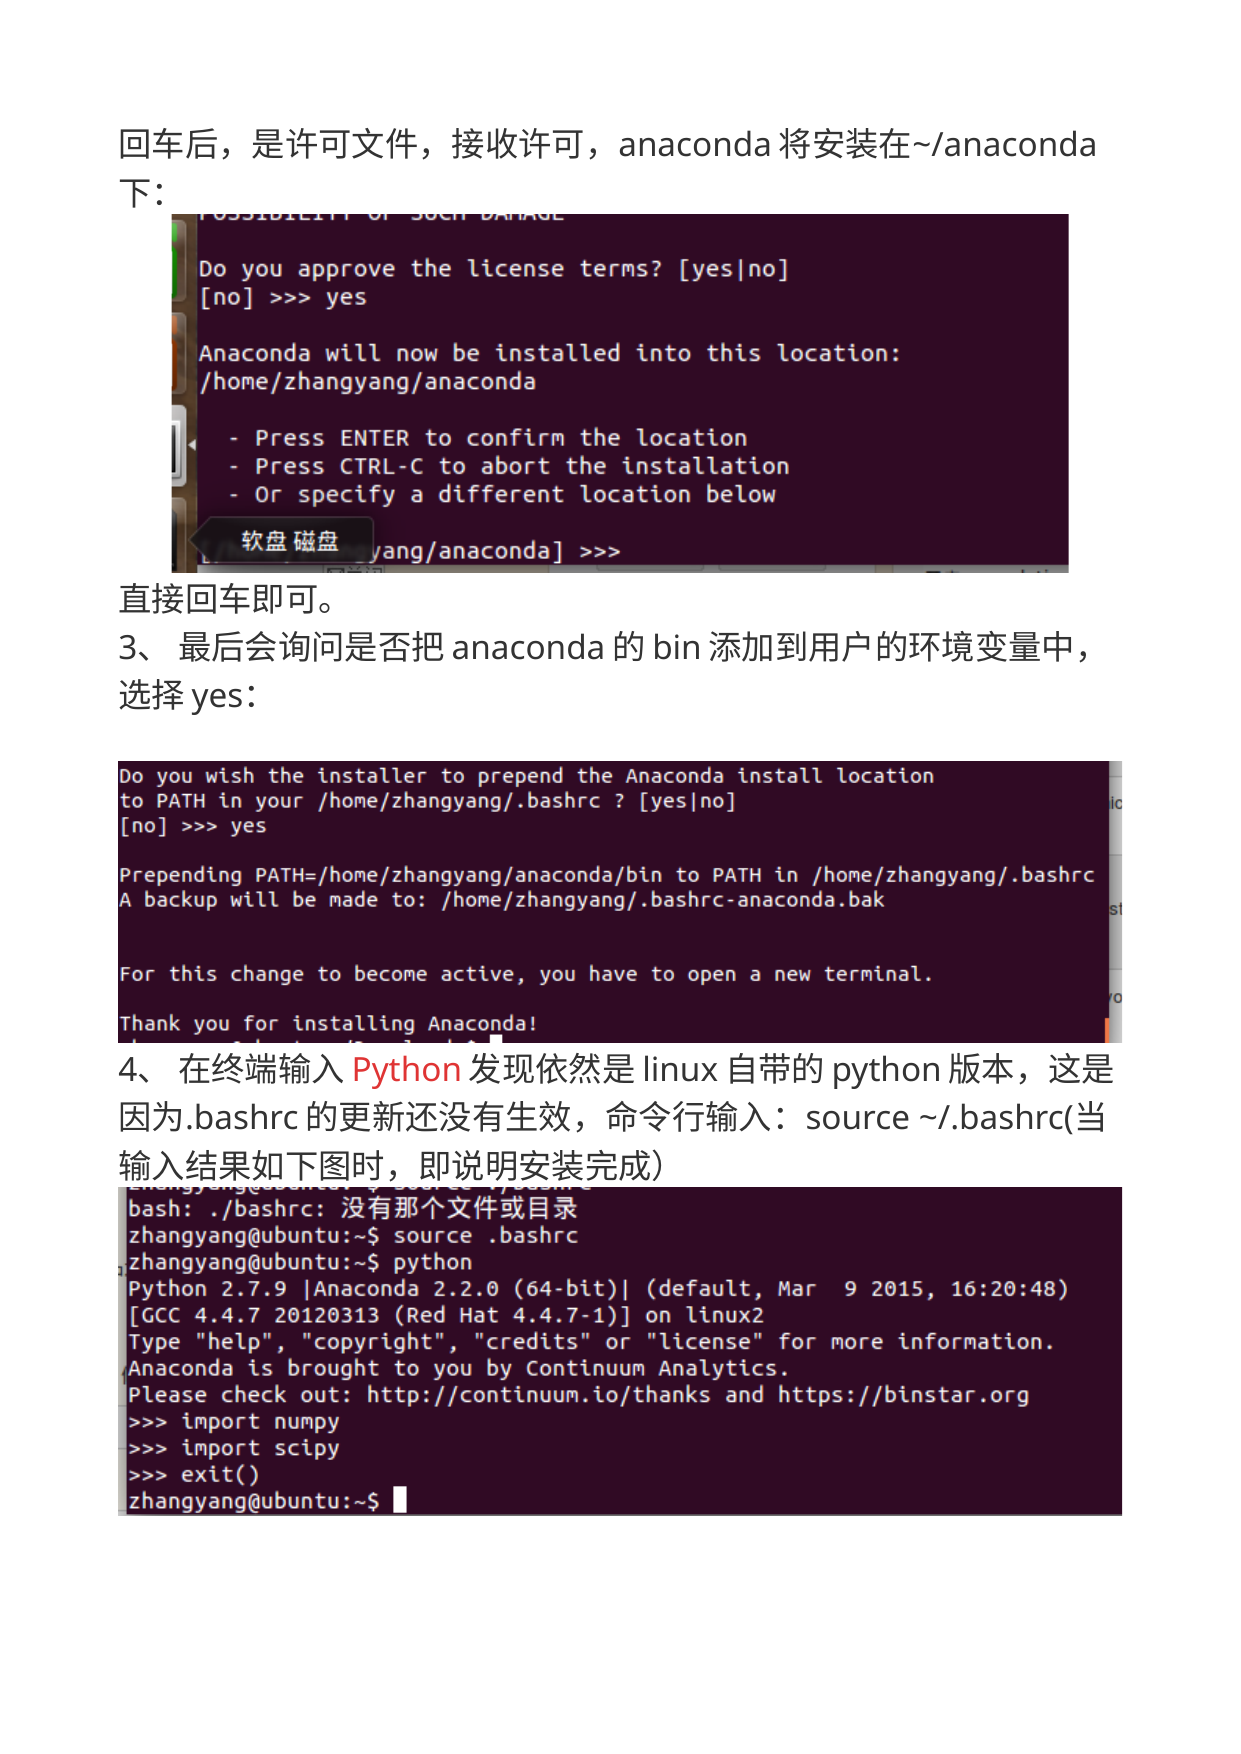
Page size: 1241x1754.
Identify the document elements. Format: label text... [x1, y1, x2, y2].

picture [118, 1187, 1123, 1516]
picture [118, 761, 1123, 1043]
text 回车后，是许可文件，接收许可，anaconda将安装在~/anaconda下： [118, 118, 1122, 215]
text 直接回车即可。 [118, 215, 1122, 621]
text 3、 最后会询问是否把anaconda的bin添加到用户的环境变量中，选择yes： [118, 621, 1122, 718]
picture [171, 214, 1069, 573]
text 4、 在终端输入Python发现依然是linux自带的python版本，这是因为.bashrc的更新还没有生效，命令行输入：source ~/.bashrc(当输入结果如下图时，即说明安装完成） [118, 1043, 1122, 1187]
